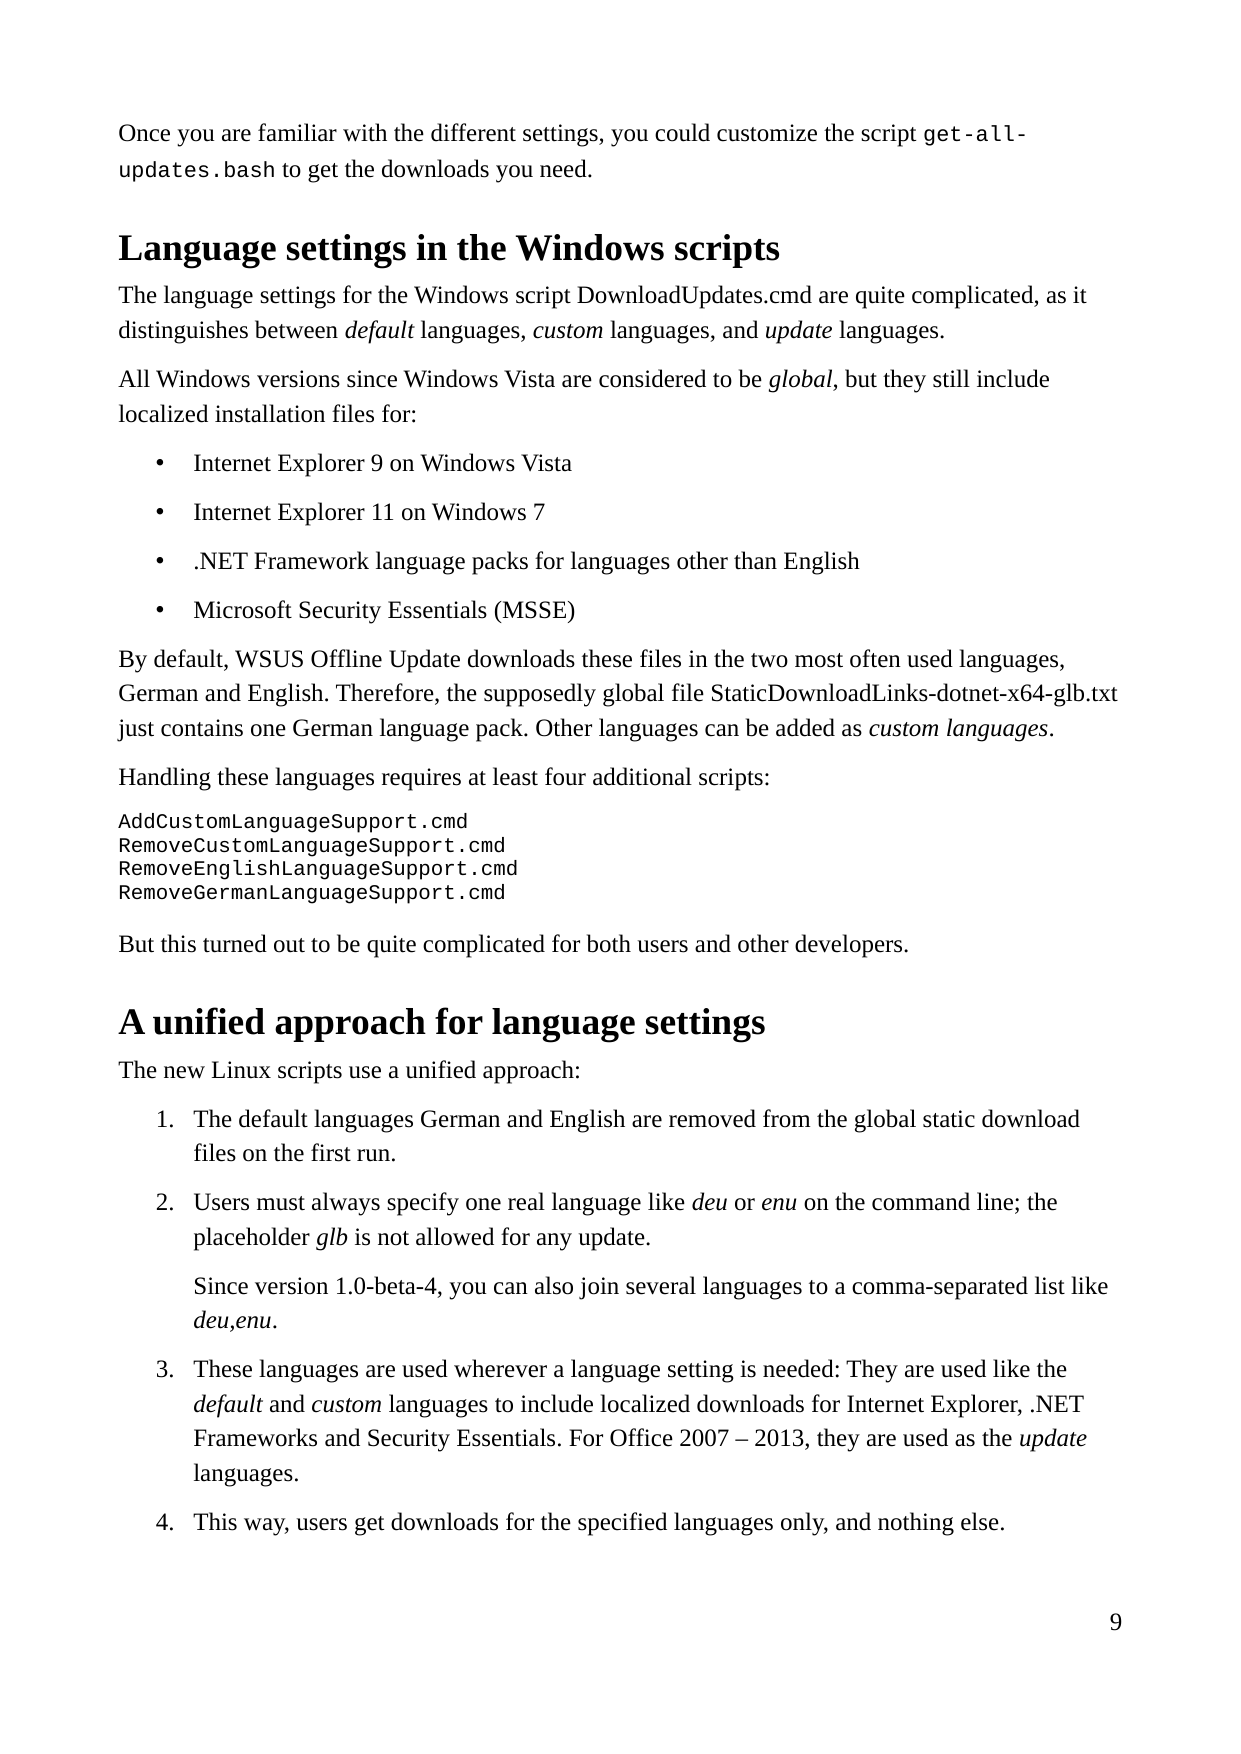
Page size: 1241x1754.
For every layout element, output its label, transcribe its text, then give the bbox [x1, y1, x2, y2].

list Internet Explorer 11 on Windows 7 [156, 497, 1122, 526]
list Internet Explorer 9 on Windows Vista [156, 448, 1122, 476]
list These languages are used wherever a language setting is needed: They are used like the default and custom languages to include localized downloads for Internet Explorer, .NET Frameworks and Security Essentials. For Office 2007 – 2013, they are used as the update languages. [156, 1354, 1122, 1487]
text Handling these languages requires at least four additional scripts: [118, 762, 1122, 791]
text The new Linux scripts use a unified approach: [118, 1055, 1122, 1083]
list This way, users get downloads for the specified languages only, and nothing else. [156, 1507, 1122, 1536]
text But this turned out to be quite complicated for both users and other developers. [118, 929, 1122, 958]
text AddCustomLanguageSupport.cmd [118, 811, 1122, 835]
list .NET Framework language packs for languages other than English [156, 546, 1122, 574]
list Microsoft Security Essentials (MSSE) [156, 595, 1122, 624]
list Users must always specify one real language like deu or enu on the command line; the placeholder glb is not allowed for any update. [156, 1187, 1122, 1251]
list The default languages German and English are removed from the global static download files on the first run. [156, 1104, 1122, 1167]
list Since version 1.0-beta-4, you can also join several languages to a comma-separated list like deu,enu. [156, 1271, 1122, 1334]
text The language settings for the Windows script DownloadUpdates.cmd are quite complicated, as it distinguishes between default languages, custom languages, and update languages. [118, 281, 1122, 344]
subtitle A unified approach for language settings [118, 999, 1122, 1042]
text Once you are familiar with the different settings, you could customize the script get-all-updates.bash to get the downloads you need. [118, 118, 1122, 184]
text RemoveCustomLanguageSupport.cmd [118, 835, 1122, 858]
text RemoveEnglishLanguageSupport.cmd [118, 858, 1122, 882]
text RemoveGermanLanguageSupport.cmd [118, 882, 1122, 906]
text All Windows versions since Windows Vista are considered to be global, but they still include localized installation files for: [118, 364, 1122, 427]
text By default, WSUS Offline Update downloads these files in the two most often used languages, German and English. Therefore, the supposedly global file StaticDownloadLinks-dotnet-x64-glb.txt just contains one German language pack. Other languages can be added as custom languages. [118, 644, 1122, 742]
subtitle Language settings in the Windows scripts [118, 225, 1122, 268]
